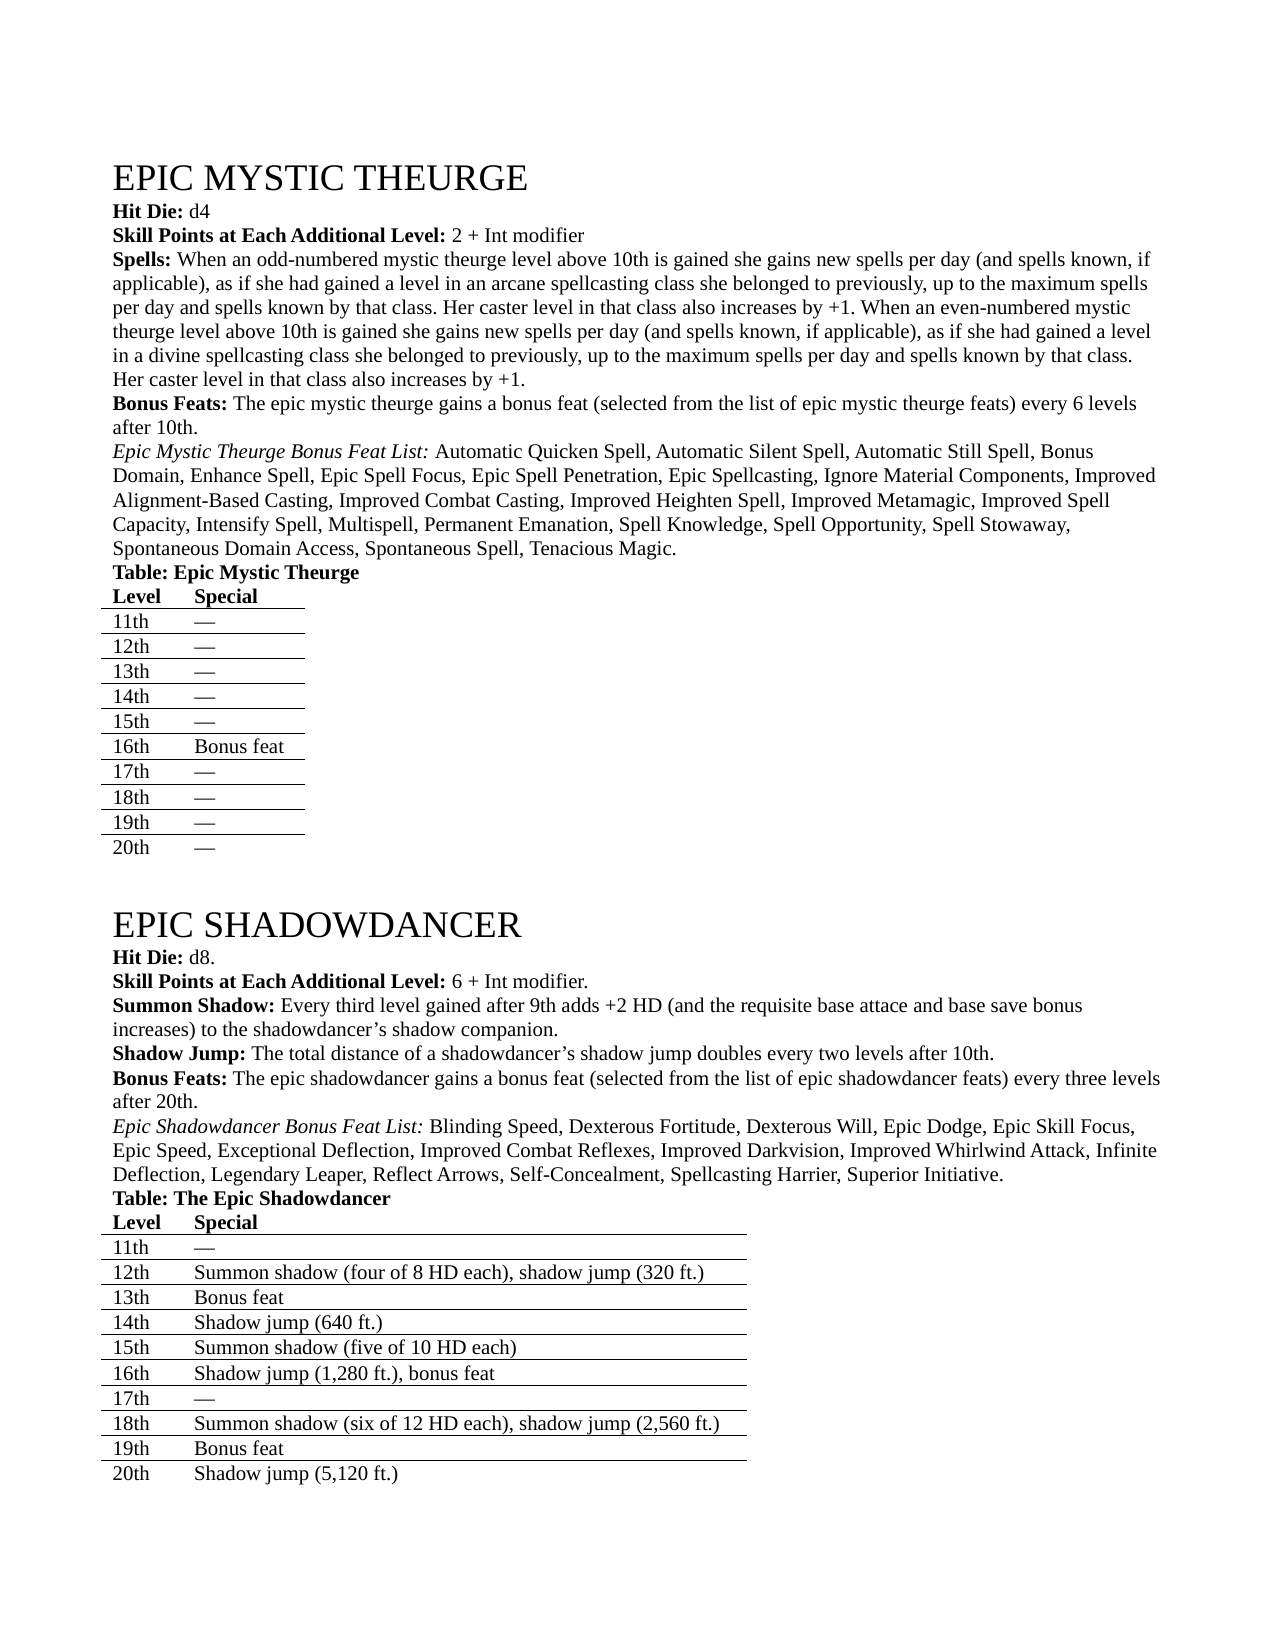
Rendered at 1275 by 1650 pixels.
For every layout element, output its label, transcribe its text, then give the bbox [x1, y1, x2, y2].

subtitle EPIC MYSTIC THEURGE [112, 156, 1162, 199]
table_cell Shadow jump (1,280 ft.), bonus feat [183, 1360, 747, 1384]
table_cell 16th [101, 1360, 183, 1384]
table_cell 14th [101, 684, 183, 708]
table_cell Shadow jump (5,120 ft.) [183, 1461, 747, 1485]
text Table: The Epic Shadowdancer [112, 1186, 1162, 1210]
text Skill Points at Each Additional Level: 2 + Int modifier [112, 223, 1162, 247]
table_cell 12th [101, 1260, 183, 1284]
table_cell — [183, 1235, 747, 1259]
table_cell — [183, 659, 305, 683]
table_cell 16th [101, 734, 183, 758]
table_cell 15th [101, 709, 183, 733]
table_cell — [183, 1386, 747, 1409]
text Hit Die: d4 [112, 199, 1162, 223]
table_cell 13th [101, 1285, 183, 1309]
table_cell — [183, 709, 305, 733]
table_cell 20th [101, 835, 183, 859]
text Skill Points at Each Additional Level: 6 + Int modifier. [112, 969, 1162, 993]
table_cell Bonus feat [183, 734, 305, 758]
table_cell 13th [101, 659, 183, 683]
table_cell Shadow jump (640 ft.) [183, 1310, 747, 1334]
table_cell 11th [101, 609, 183, 633]
text Hit Die: d8. [112, 945, 1162, 969]
text Table: Epic Mystic Theurge [112, 560, 1162, 584]
table_cell — [183, 810, 305, 834]
text Bonus Feats: The epic shadowdancer gains a bonus feat (selected from the list of epic shadowdancer feats) every three levels after 20th. [112, 1065, 1162, 1113]
table_cell Summon shadow (six of 12 HD each), shadow jump (2,560 ft.) [183, 1411, 747, 1435]
table_header Special [183, 584, 305, 608]
table_cell Summon shadow (five of 10 HD each) [183, 1335, 747, 1359]
table_cell 17th [101, 1386, 183, 1409]
table_cell 12th [101, 634, 183, 658]
subtitle EPIC SHADOWDANCER [112, 902, 1162, 945]
table_header Special [183, 1210, 747, 1234]
table_cell 11th [101, 1235, 183, 1259]
text Summon Shadow: Every third level gained after 9th adds +2 HD (and the requisite base attace and base save bonus increases) to the shadowdancer’s shadow companion. [112, 993, 1162, 1041]
table_cell 17th [101, 760, 183, 783]
table_cell — [183, 684, 305, 708]
table_cell 14th [101, 1310, 183, 1334]
table_cell Summon shadow (four of 8 HD each), shadow jump (320 ft.) [183, 1260, 747, 1284]
table_cell 20th [101, 1461, 183, 1485]
table_cell 19th [101, 1436, 183, 1460]
table_cell 19th [101, 810, 183, 834]
table_cell — [183, 609, 305, 633]
table_header Level [101, 1210, 183, 1234]
text Bonus Feats: The epic mystic theurge gains a bonus feat (selected from the list of epic mystic theurge feats) every 6 levels after 10th. [112, 391, 1162, 439]
table_cell — [183, 634, 305, 658]
table_cell — [183, 760, 305, 783]
table_header Level [101, 584, 183, 608]
text Shadow Jump: The total distance of a shadowdancer’s shadow jump doubles every two levels after 10th. [112, 1041, 1162, 1065]
table_cell 15th [101, 1335, 183, 1359]
text Epic Mystic Theurge Bonus Feat List: Automatic Quicken Spell, Automatic Silent Spell, Automatic Still Spell, Bonus Domain, Enhance Spell, Epic Spell Focus, Epic Spell Penetration, Epic Spellcasting, Ignore Material Components, Improved Alignment-Based Casting, Improved Combat Casting, Improved Heighten Spell, Improved Metamagic, Improved Spell Capacity, Intensify Spell, Multispell, Permanent Emanation, Spell Knowledge, Spell Opportunity, Spell Stowaway, Spontaneous Domain Access, Spontaneous Spell, Tenacious Magic. [112, 439, 1162, 560]
table_cell 18th [101, 1411, 183, 1435]
table_cell Bonus feat [183, 1436, 747, 1460]
table_cell Bonus feat [183, 1285, 747, 1309]
text Epic Shadowdancer Bonus Feat List: Blinding Speed, Dexterous Fortitude, Dexterous Will, Epic Dodge, Epic Skill Focus, Epic Speed, Exceptional Deflection, Improved Combat Reflexes, Improved Darkvision, Improved Whirlwind Attack, Infinite Deflection, Legendary Leaper, Reflect Arrows, Self-Concealment, Spellcasting Harrier, Superior Initiative. [112, 1113, 1162, 1186]
table_cell — [183, 835, 305, 859]
text Spells: When an odd-numbered mystic theurge level above 10th is gained she gains new spells per day (and spells known, if applicable), as if she had gained a level in an arcane spellcasting class she belonged to previously, up to the maximum spells per day and spells known by that class. Her caster level in that class also increases by +1. When an even-numbered mystic theurge level above 10th is gained she gains new spells per day (and spells known, if applicable), as if she had gained a level in a divine spellcasting class she belonged to previously, up to the maximum spells per day and spells known by that class. Her caster level in that class also increases by +1. [112, 247, 1162, 391]
table_cell 18th [101, 785, 183, 809]
table_cell — [183, 785, 305, 809]
